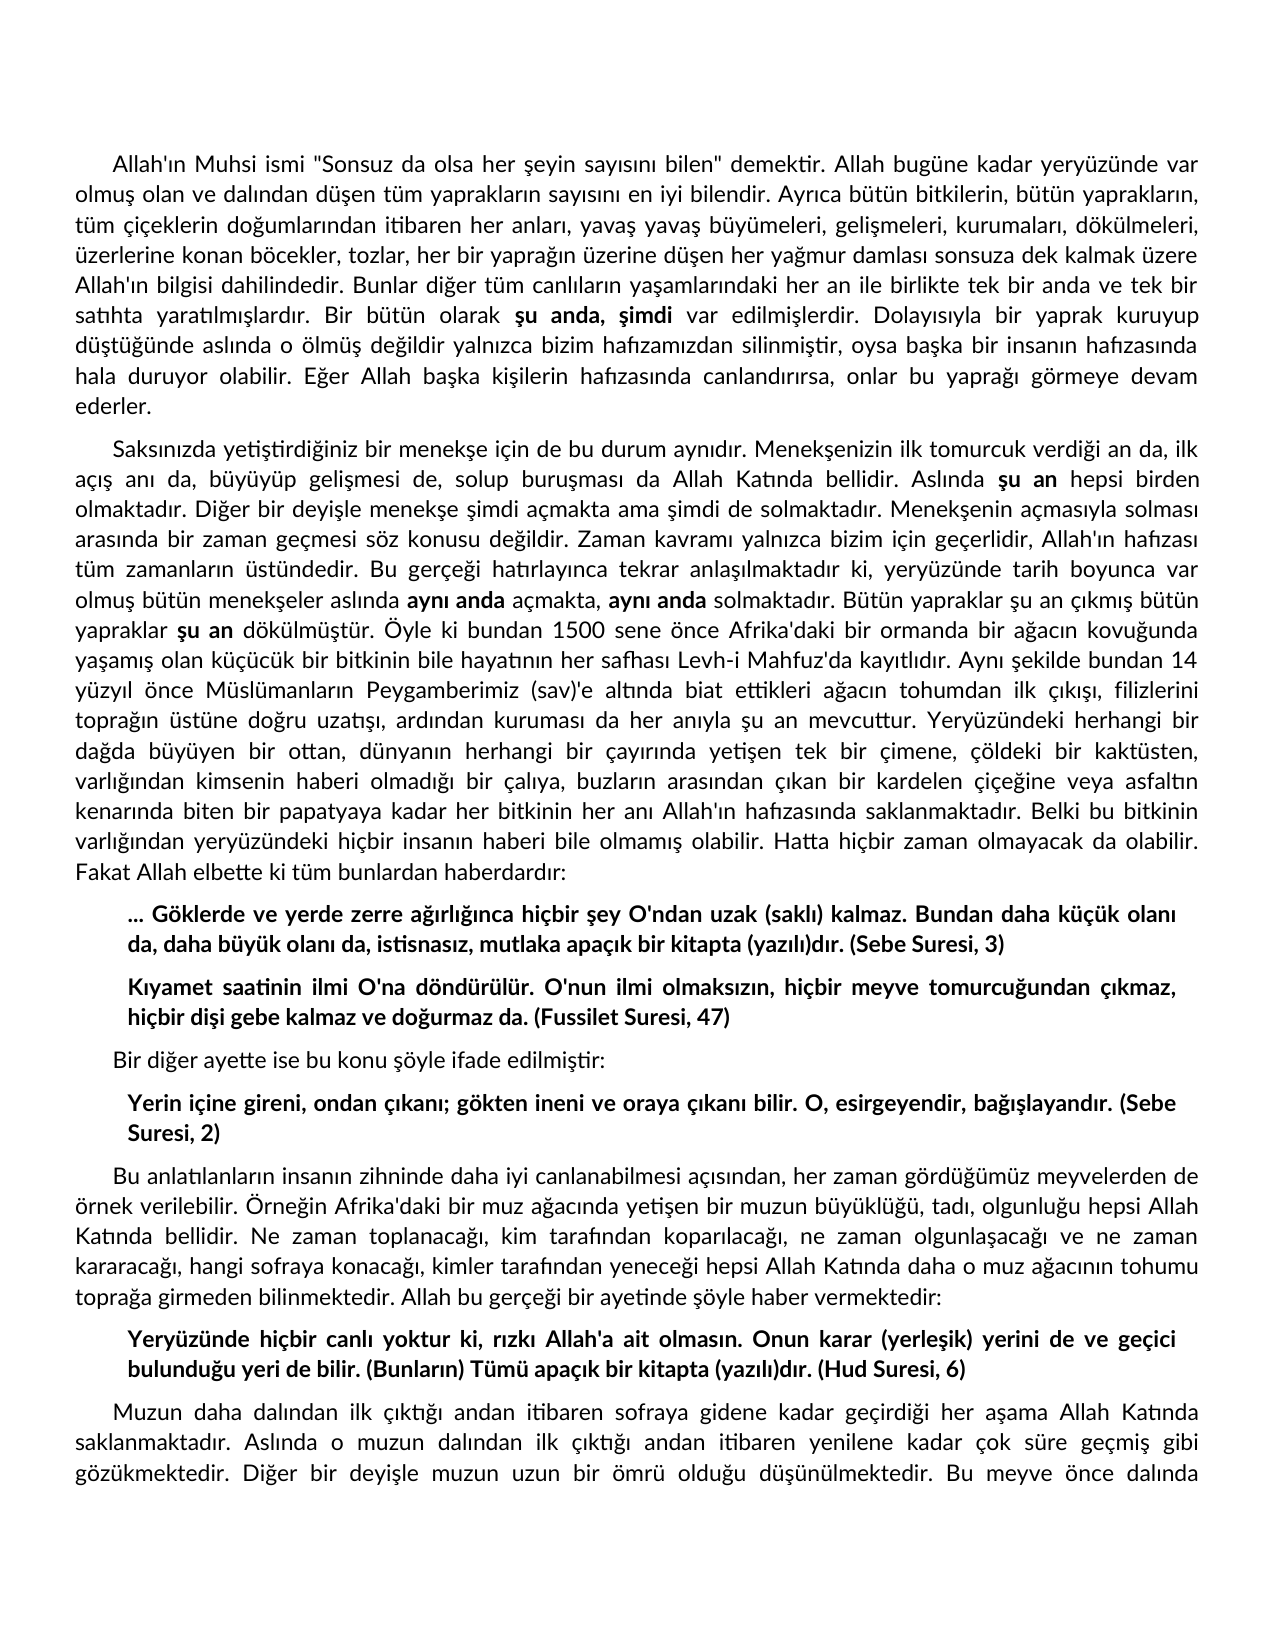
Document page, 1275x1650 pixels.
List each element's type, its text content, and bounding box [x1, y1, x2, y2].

text Bu anlatılanların insanın zihninde daha iyi canlanabilmesi açısından, her zaman gördüğümüz meyvelerden de örnek verilebilir. Örneğin Afrika'daki bir muz ağacında yetişen bir muzun büyüklüğü, tadı, olgunluğu hepsi Allah Katında bellidir. Ne zaman toplanacağı, kim tarafından koparılacağı, ne zaman olgunlaşacağı ve ne zaman kararacağı, hangi sofraya konacağı, kimler tarafından yeneceği hepsi Allah Katında daha o muz ağacının tohumu toprağa girmeden bilinmektedir. Allah bu gerçeği bir ayetinde şöyle haber vermektedir: [75, 1161, 1200, 1310]
text ... Göklerde ve yerde zerre ağırlığınca hiçbir şey O'ndan uzak (saklı) kalmaz. Bundan daha küçük olanı da, daha büyük olanı da, istisnasız, mutlaka apaçık bir kitapta (yazılı)dır. (Sebe Suresi, 3) [127, 900, 1177, 958]
text Muzun daha dalından ilk çıktığı andan itibaren sofraya gidene kadar geçirdiği her aşama Allah Katında saklanmaktadır. Aslında o muzun dalından ilk çıktığı andan itibaren yenilene kadar çok süre geçmiş gibi gözükmektedir. Diğer bir deyişle muzun uzun bir ömrü olduğu düşünülmektedir. Bu meyve önce dalında [75, 1398, 1200, 1486]
text Bir diğer ayette ise bu konu şöyle ifade edilmiştir: [75, 1046, 1200, 1073]
text Kıyamet saatinin ilmi O'na döndürülür. O'nun ilmi olmaksızın, hiçbir meyve tomurcuğundan çıkmaz, hiçbir dişi gebe kalmaz ve doğurmaz da. (Fussilet Suresi, 47) [127, 973, 1177, 1031]
text Saksınızda yetiştirdiğiniz bir menekşe için de bu durum aynıdır. Menekşenizin ilk tomurcuk verdiği an da, ilk açış anı da, büyüyüp gelişmesi de, solup buruşması da Allah Katında bellidir. Aslında şu an hepsi birden olmaktadır. Diğer bir deyişle menekşe şimdi açmakta ama şimdi de solmaktadır. Menekşenin açmasıyla solması arasında bir zaman geçmesi söz konusu değildir. Zaman kavramı yalnızca bizim için geçerlidir, Allah'ın hafızası tüm zamanların üstündedir. Bu gerçeği hatırlayınca tekrar anlaşılmaktadır ki, yeryüzünde tarih boyunca var olmuş bütün menekşeler aslında aynı anda açmakta, aynı anda solmaktadır. Bütün yapraklar şu an çıkmış bütün yapraklar şu an dökülmüştür. Öyle ki bundan 1500 sene önce Afrika'daki bir ormanda bir ağacın kovuğunda yaşamış olan küçücük bir bitkinin bile hayatının her safhası Levh-i Mahfuz'da kayıtlıdır. Aynı şekilde bundan 14 yüzyıl önce Müslümanların Peygamberimiz (sav)'e altında biat ettikleri ağacın tohumdan ilk çıkışı, filizlerini toprağın üstüne doğru uzatışı, ardından kuruması da her anıyla şu an mevcuttur. Yeryüzündeki herhangi bir dağda büyüyen bir ottan, dünyanın herhangi bir çayırında yetişen tek bir çimene, çöldeki bir kaktüsten, varlığından kimsenin haberi olmadığı bir çalıya, buzların arasından çıkan bir kardelen çiçeğine veya asfaltın kenarında biten bir papatyaya kadar her bitkinin her anı Allah'ın hafızasında saklanmaktadır. Belki bu bitkinin varlığından yeryüzündeki hiçbir insanın haberi bile olmamış olabilir. Hatta hiçbir zaman olmayacak da olabilir. Fakat Allah elbette ki tüm bunlardan haberdardır: [75, 434, 1200, 885]
text Allah'ın Muhsi ismi "Sonsuz da olsa her şeyin sayısını bilen" demektir. Allah bugüne kadar yeryüzünde var olmuş olan ve dalından düşen tüm yaprakların sayısını en iyi bilendir. Ayrıca bütün bitkilerin, bütün yaprakların, tüm çiçeklerin doğumlarından itibaren her anları, yavaş yavaş büyümeleri, gelişmeleri, kurumaları, dökülmeleri, üzerlerine konan böcekler, tozlar, her bir yaprağın üzerine düşen her yağmur damlası sonsuza dek kalmak üzere Allah'ın bilgisi dahilindedir. Bunlar diğer tüm canlıların yaşamlarındaki her an ile birlikte tek bir anda ve tek bir satıhta yaratılmışlardır. Bir bütün olarak şu anda, şimdi var edilmişlerdir. Dolayısıyla bir yaprak kuruyup düştüğünde aslında o ölmüş değildir yalnızca bizim hafızamızdan silinmiştir, oysa başka bir insanın hafızasında hala duruyor olabilir. Eğer Allah başka kişilerin hafızasında canlandırırsa, onlar bu yaprağı görmeye devam ederler. [75, 150, 1200, 419]
text Yerin içine gireni, ondan çıkanı; gökten ineni ve oraya çıkanı bilir. O, esirgeyendir, bağışlayandır. (Sebe Suresi, 2) [127, 1088, 1177, 1146]
text Yeryüzünde hiçbir canlı yoktur ki, rızkı Allah'a ait olmasın. Onun karar (yerleşik) yerini de ve geçici bulunduğu yeri de bilir. (Bunların) Tümü apaçık bir kitapta (yazılı)dır. (Hud Suresi, 6) [127, 1325, 1177, 1383]
